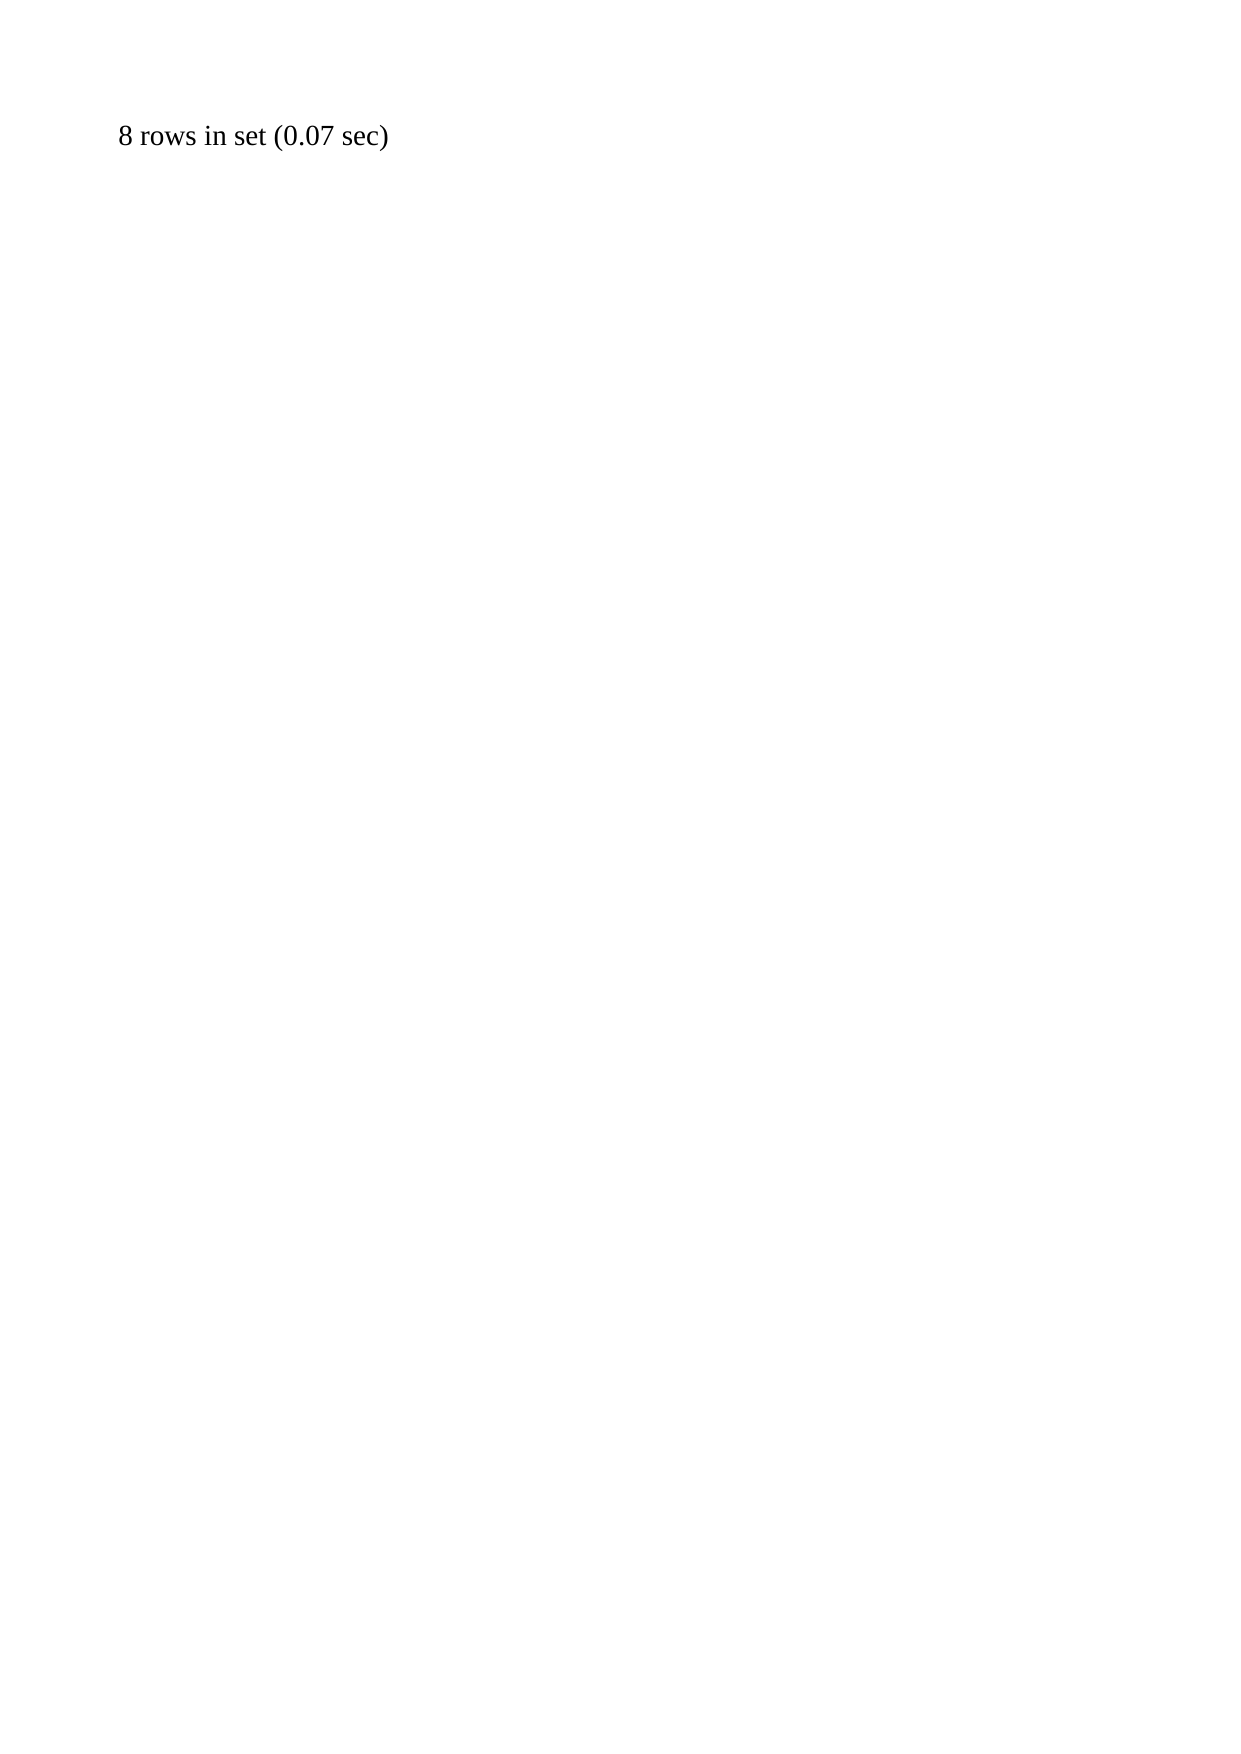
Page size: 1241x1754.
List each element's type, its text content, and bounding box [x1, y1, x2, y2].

text 8 rows in set (0.07 sec) [118, 118, 1122, 152]
